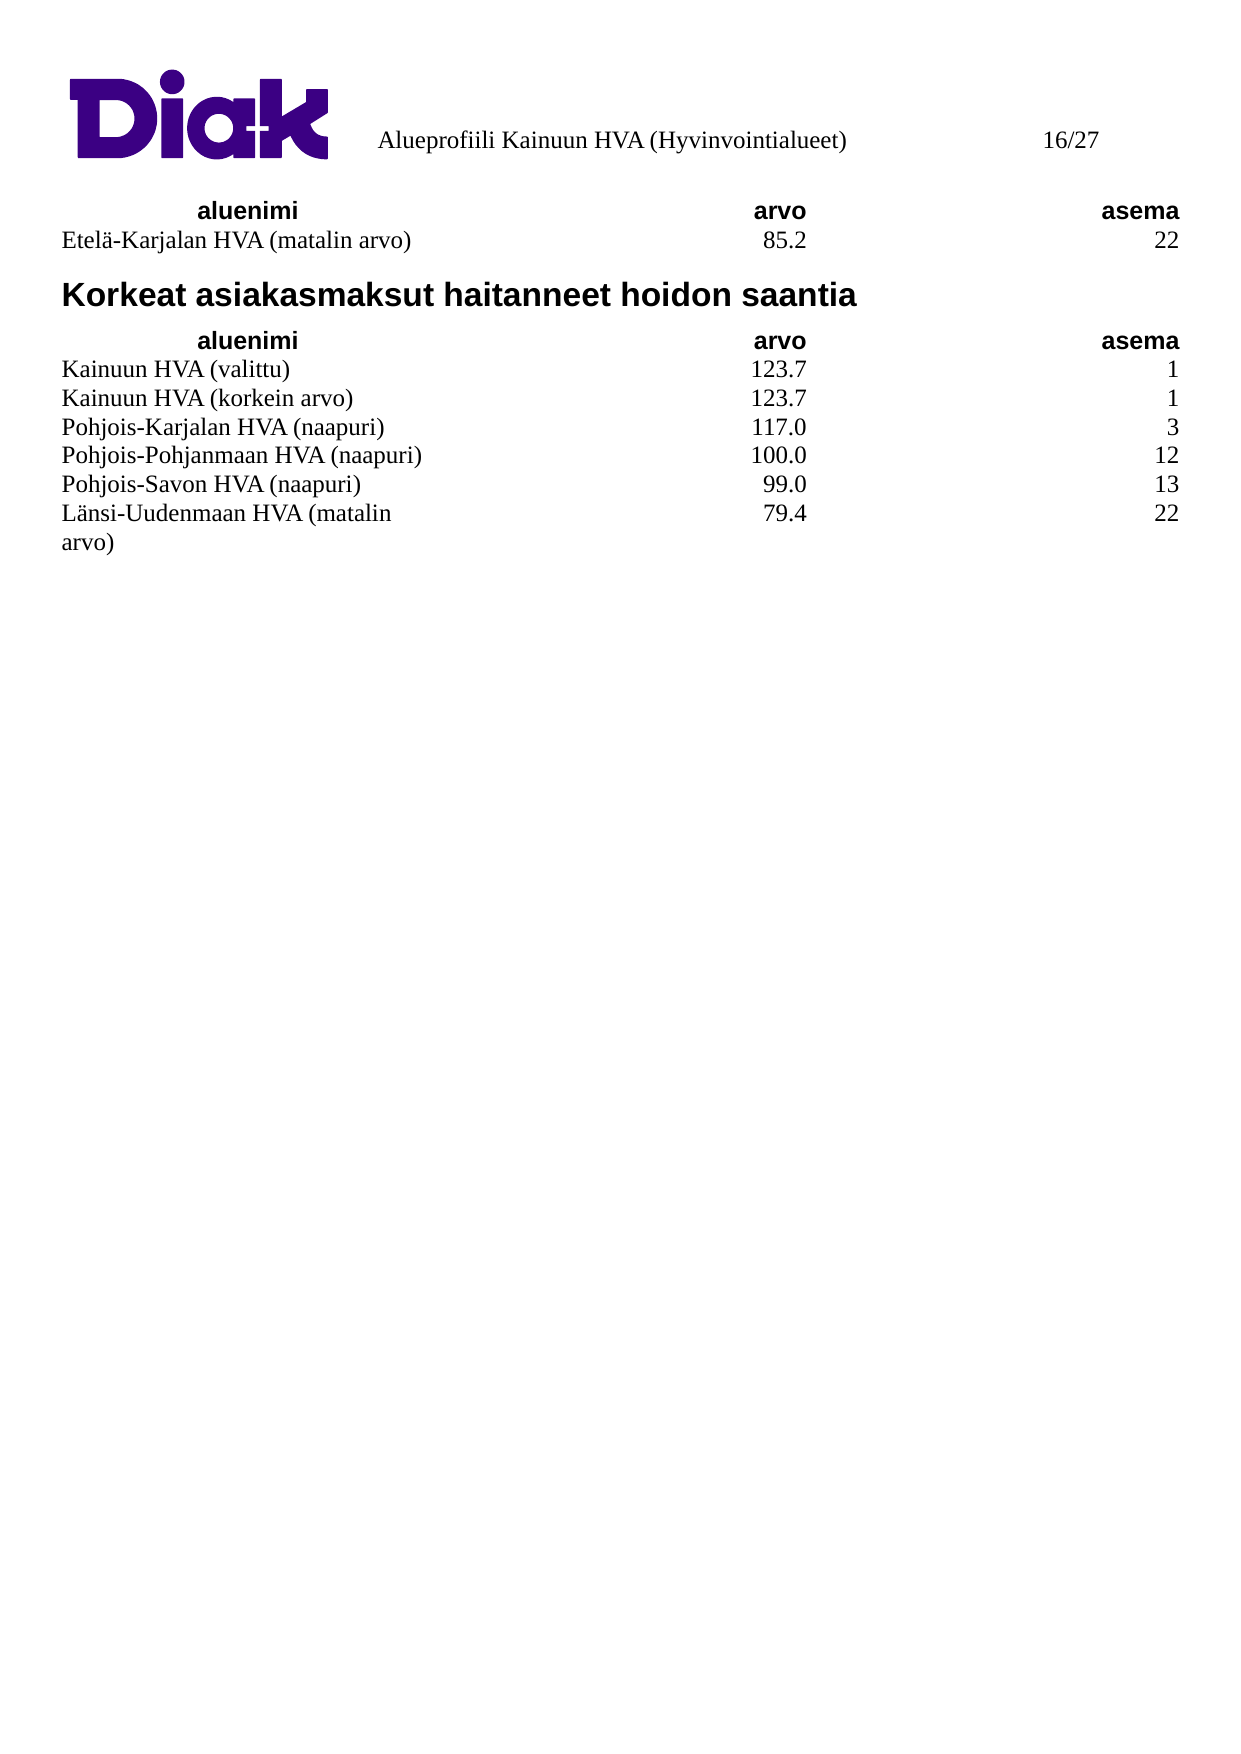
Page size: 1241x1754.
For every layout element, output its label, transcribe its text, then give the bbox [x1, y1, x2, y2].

table_cell 85.2 [434, 225, 806, 254]
table_cell 100.0 [434, 441, 806, 469]
table_cell 123.7 [434, 354, 806, 383]
table_cell Pohjois-Savon HVA (naapuri) [61, 469, 434, 498]
table_header aluenimi [61, 196, 434, 225]
table_cell 117.0 [434, 412, 806, 441]
table_cell 13 [806, 469, 1179, 498]
table_cell 79.4 [434, 498, 806, 556]
table_header arvo [434, 326, 806, 354]
table_cell 12 [806, 441, 1179, 469]
subtitle Korkeat asiakasmaksut haitanneet hoidon saantia [61, 274, 1179, 313]
table_cell Länsi-Uudenmaan HVA (matalin arvo) [61, 498, 434, 556]
table_cell Kainuun HVA (korkein arvo) [61, 383, 434, 412]
table_header asema [806, 326, 1179, 354]
table_cell Kainuun HVA (valittu) [61, 354, 434, 383]
table_cell 3 [806, 412, 1179, 441]
table_cell 99.0 [434, 469, 806, 498]
table_cell 22 [806, 498, 1179, 556]
table_cell Etelä-Karjalan HVA (matalin arvo) [61, 225, 434, 254]
table_cell 123.7 [434, 383, 806, 412]
table_header arvo [434, 196, 806, 225]
table_cell 1 [806, 383, 1179, 412]
table_cell 1 [806, 354, 1179, 383]
table_cell 22 [806, 225, 1179, 254]
table_header aluenimi [61, 326, 434, 354]
table_cell Pohjois-Karjalan HVA (naapuri) [61, 412, 434, 441]
table_header asema [806, 196, 1179, 225]
table_cell Pohjois-Pohjanmaan HVA (naapuri) [61, 441, 434, 469]
